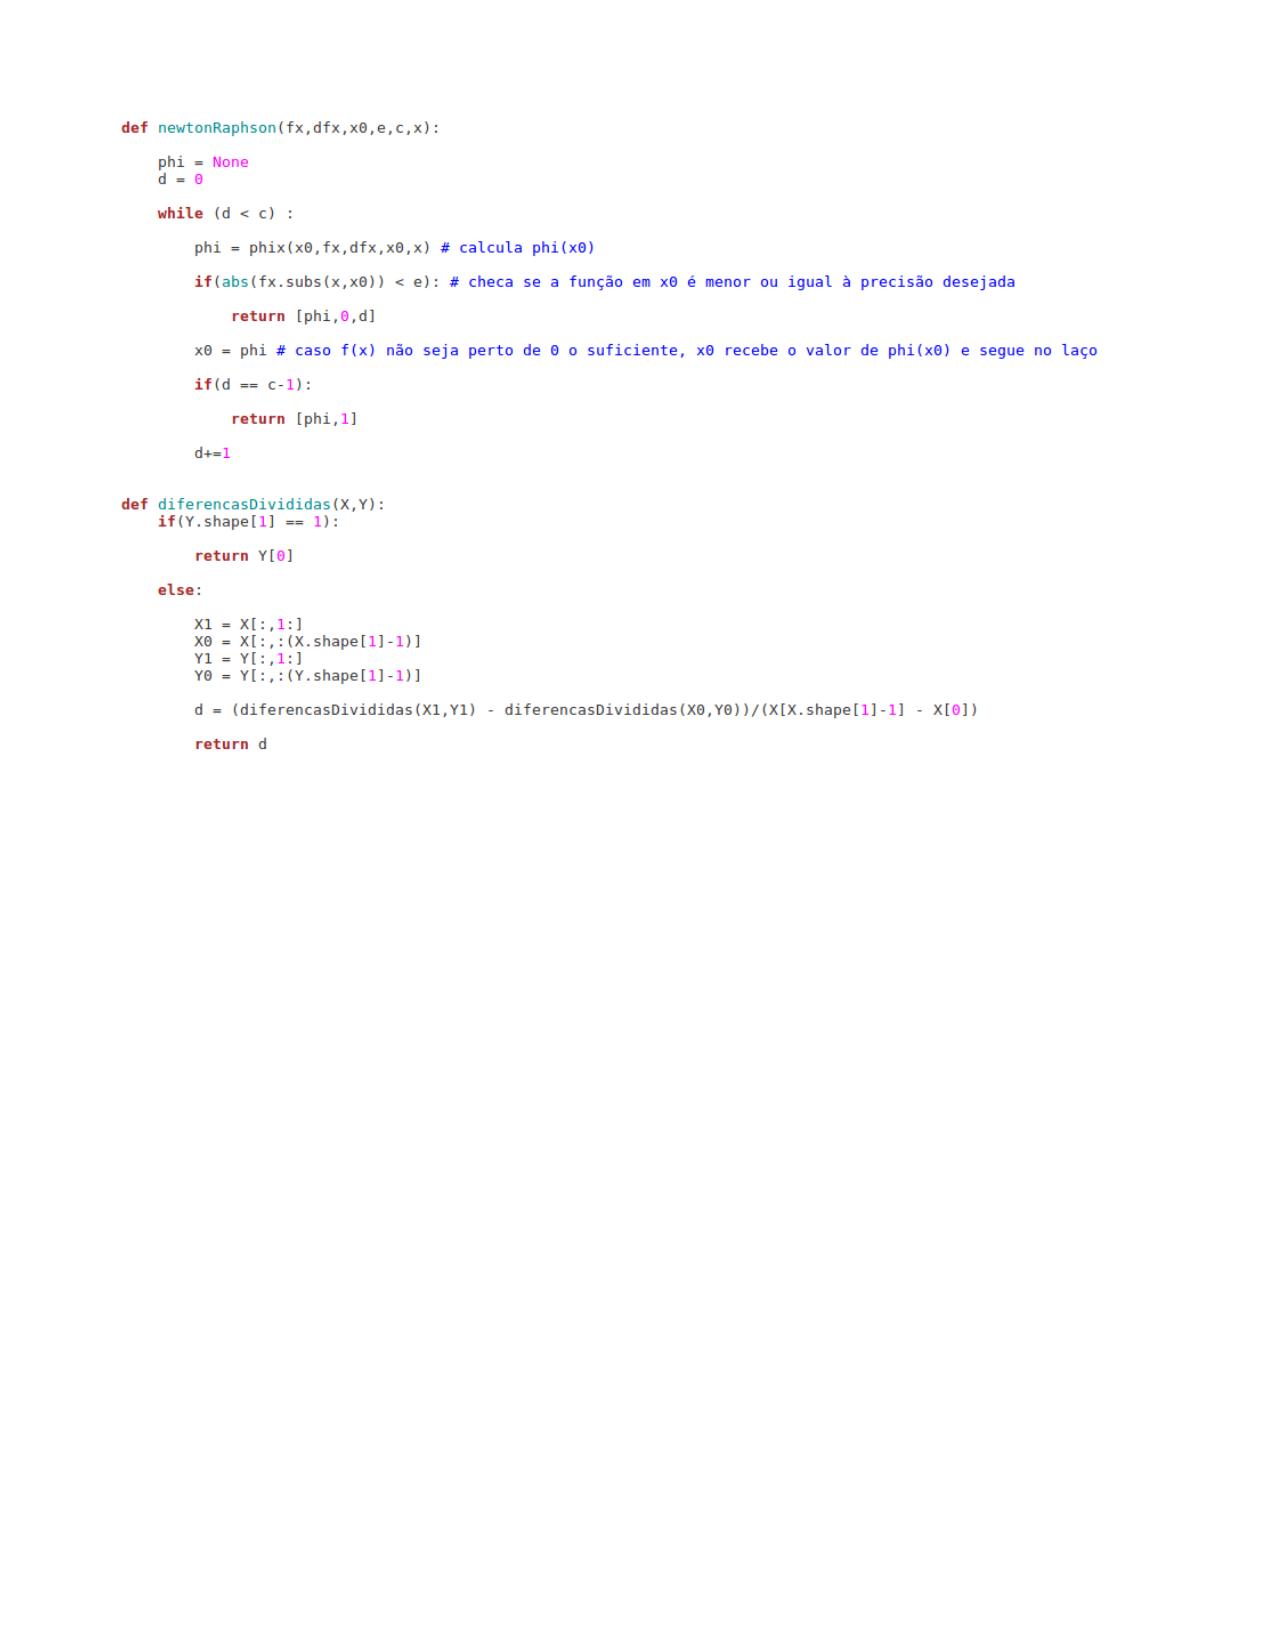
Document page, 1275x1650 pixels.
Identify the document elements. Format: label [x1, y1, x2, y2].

picture [118, 118, 1157, 764]
